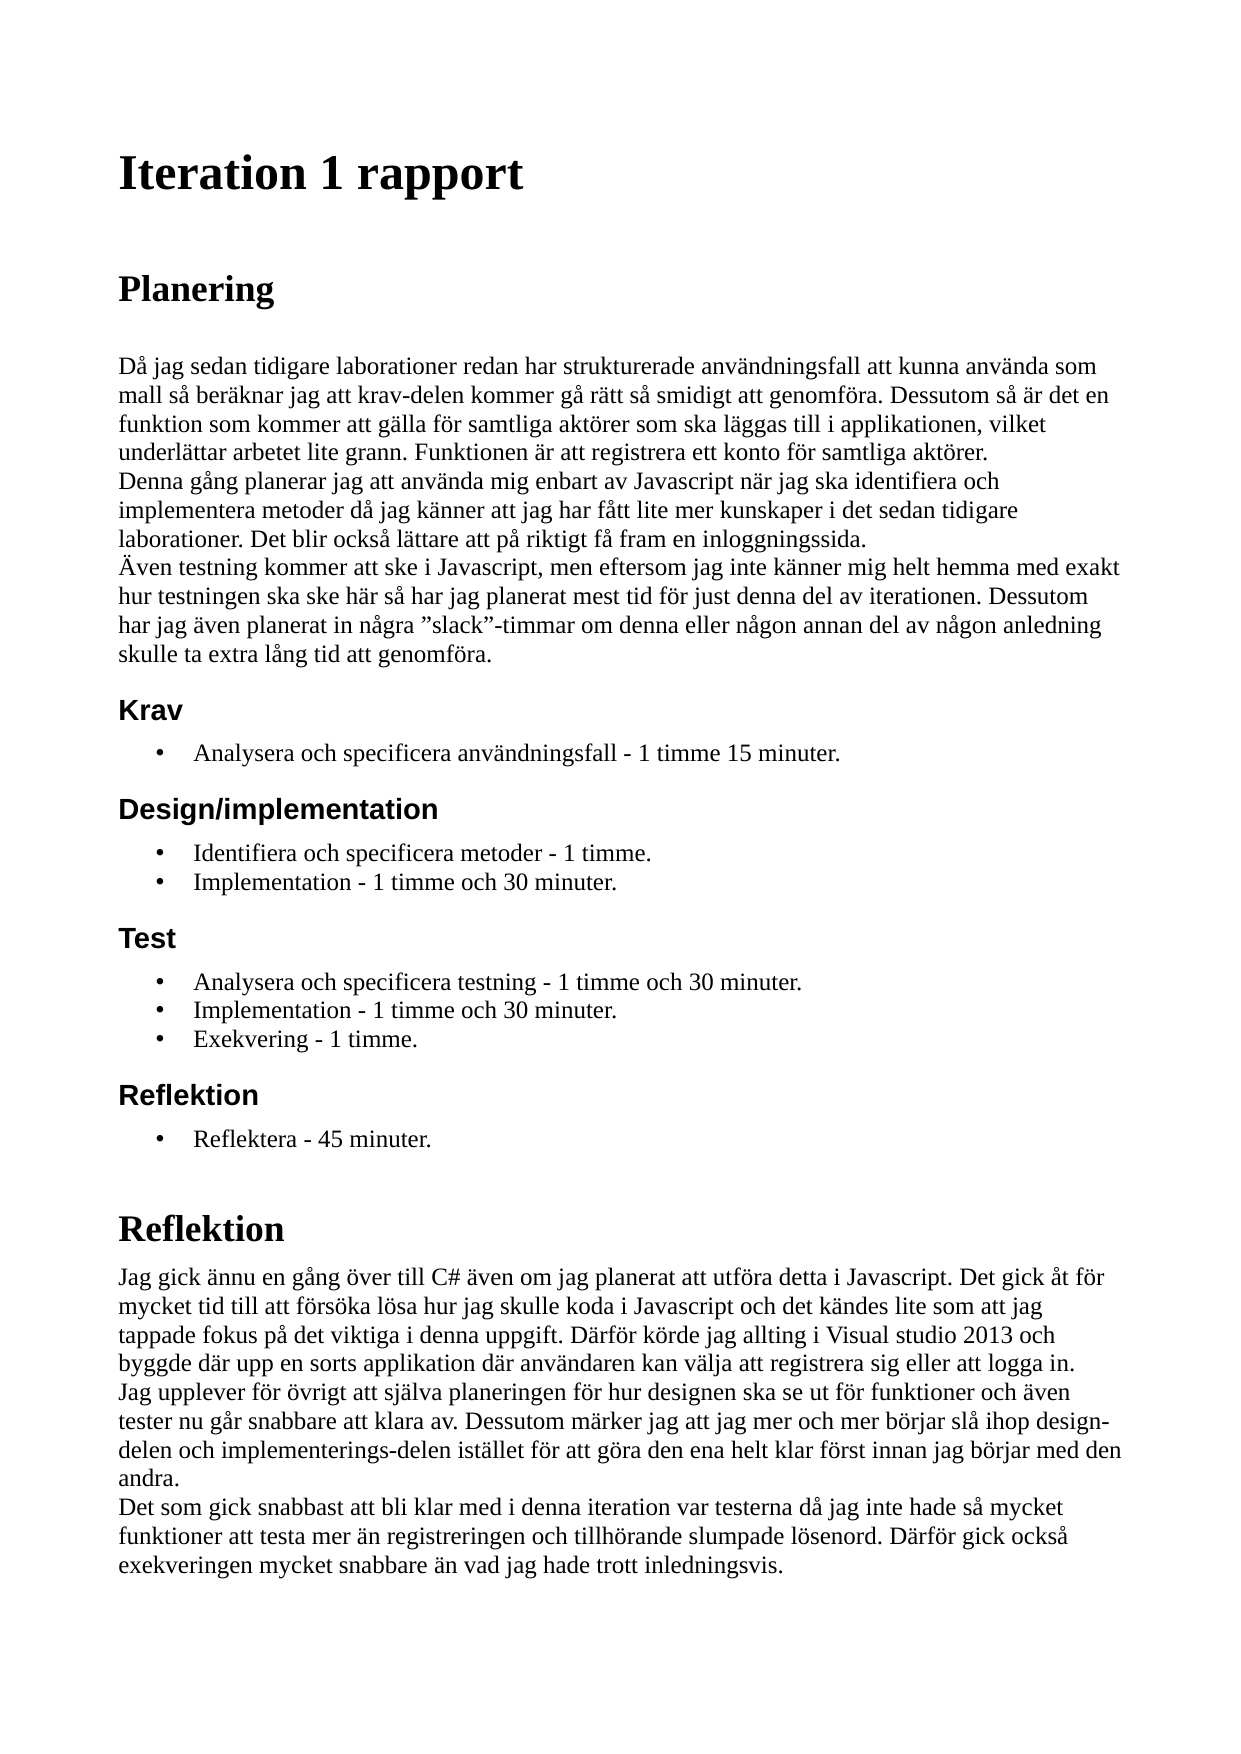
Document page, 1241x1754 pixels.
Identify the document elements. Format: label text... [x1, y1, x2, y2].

text Jag gick ännu en gång över till C# även om jag planerat att utföra detta i Javascript. Det gick åt för mycket tid till att försöka lösa hur jag skulle koda i Javascript och det kändes lite som att jag tappade fokus på det viktiga i denna uppgift. Därför körde jag allting i Visual studio 2013 och byggde där upp en sorts applikation där användaren kan välja att registrera sig eller att logga in. [118, 1262, 1122, 1377]
text Då jag sedan tidigare laborationer redan har strukturerade användningsfall att kunna använda som mall så beräknar jag att krav-delen kommer gå rätt så smidigt att genomföra. Dessutom så är det en funktion som kommer att gälla för samtliga aktörer som ska läggas till i applikationen, vilket underlättar arbetet lite grann. Funktionen är att registrera ett konto för samtliga aktörer. [118, 351, 1122, 466]
text Denna gång planerar jag att använda mig enbart av Javascript när jag ska identifiera och implementera metoder då jag känner att jag har fått lite mer kunskaper i det sedan tidigare laborationer. Det blir också lättare att på riktigt få fram en inloggningssida. [118, 466, 1122, 552]
list Reflektera - 45 minuter. [156, 1124, 1122, 1153]
subtitle Reflektion [118, 1207, 1122, 1250]
list Exekvering - 1 timme. [156, 1024, 1122, 1053]
list Analysera och specificera testning - 1 timme och 30 minuter. [156, 967, 1122, 996]
subtitle Planering [118, 267, 1122, 310]
subtitle Test [118, 921, 1122, 954]
list Implementation - 1 timme och 30 minuter. [156, 996, 1122, 1024]
subtitle Design/implementation [118, 792, 1122, 826]
subtitle Reflektion [118, 1078, 1122, 1112]
list Identifiera och specificera metoder - 1 timme. [156, 838, 1122, 867]
text Jag upplever för övrigt att själva planeringen för hur designen ska se ut för funktioner och även tester nu går snabbare att klara av. Dessutom märker jag att jag mer och mer börjar slå ihop design-delen och implementerings-delen istället för att göra den ena helt klar först innan jag börjar med den andra. [118, 1377, 1122, 1492]
subtitle Iteration 1 rapport [118, 143, 1122, 201]
list Implementation - 1 timme och 30 minuter. [156, 867, 1122, 896]
subtitle Krav [118, 692, 1122, 726]
list Analysera och specificera användningsfall - 1 timme 15 minuter. [156, 738, 1122, 767]
text Det som gick snabbast att bli klar med i denna iteration var testerna då jag inte hade så mycket funktioner att testa mer än registreringen och tillhörande slumpade lösenord. Därför gick också exekveringen mycket snabbare än vad jag hade trott inledningsvis. [118, 1492, 1122, 1578]
text Även testning kommer att ske i Javascript, men eftersom jag inte känner mig helt hemma med exakt hur testningen ska ske här så har jag planerat mest tid för just denna del av iterationen. Dessutom har jag även planerat in några ”slack”-timmar om denna eller någon annan del av någon anledning skulle ta extra lång tid att genomföra. [118, 552, 1122, 667]
